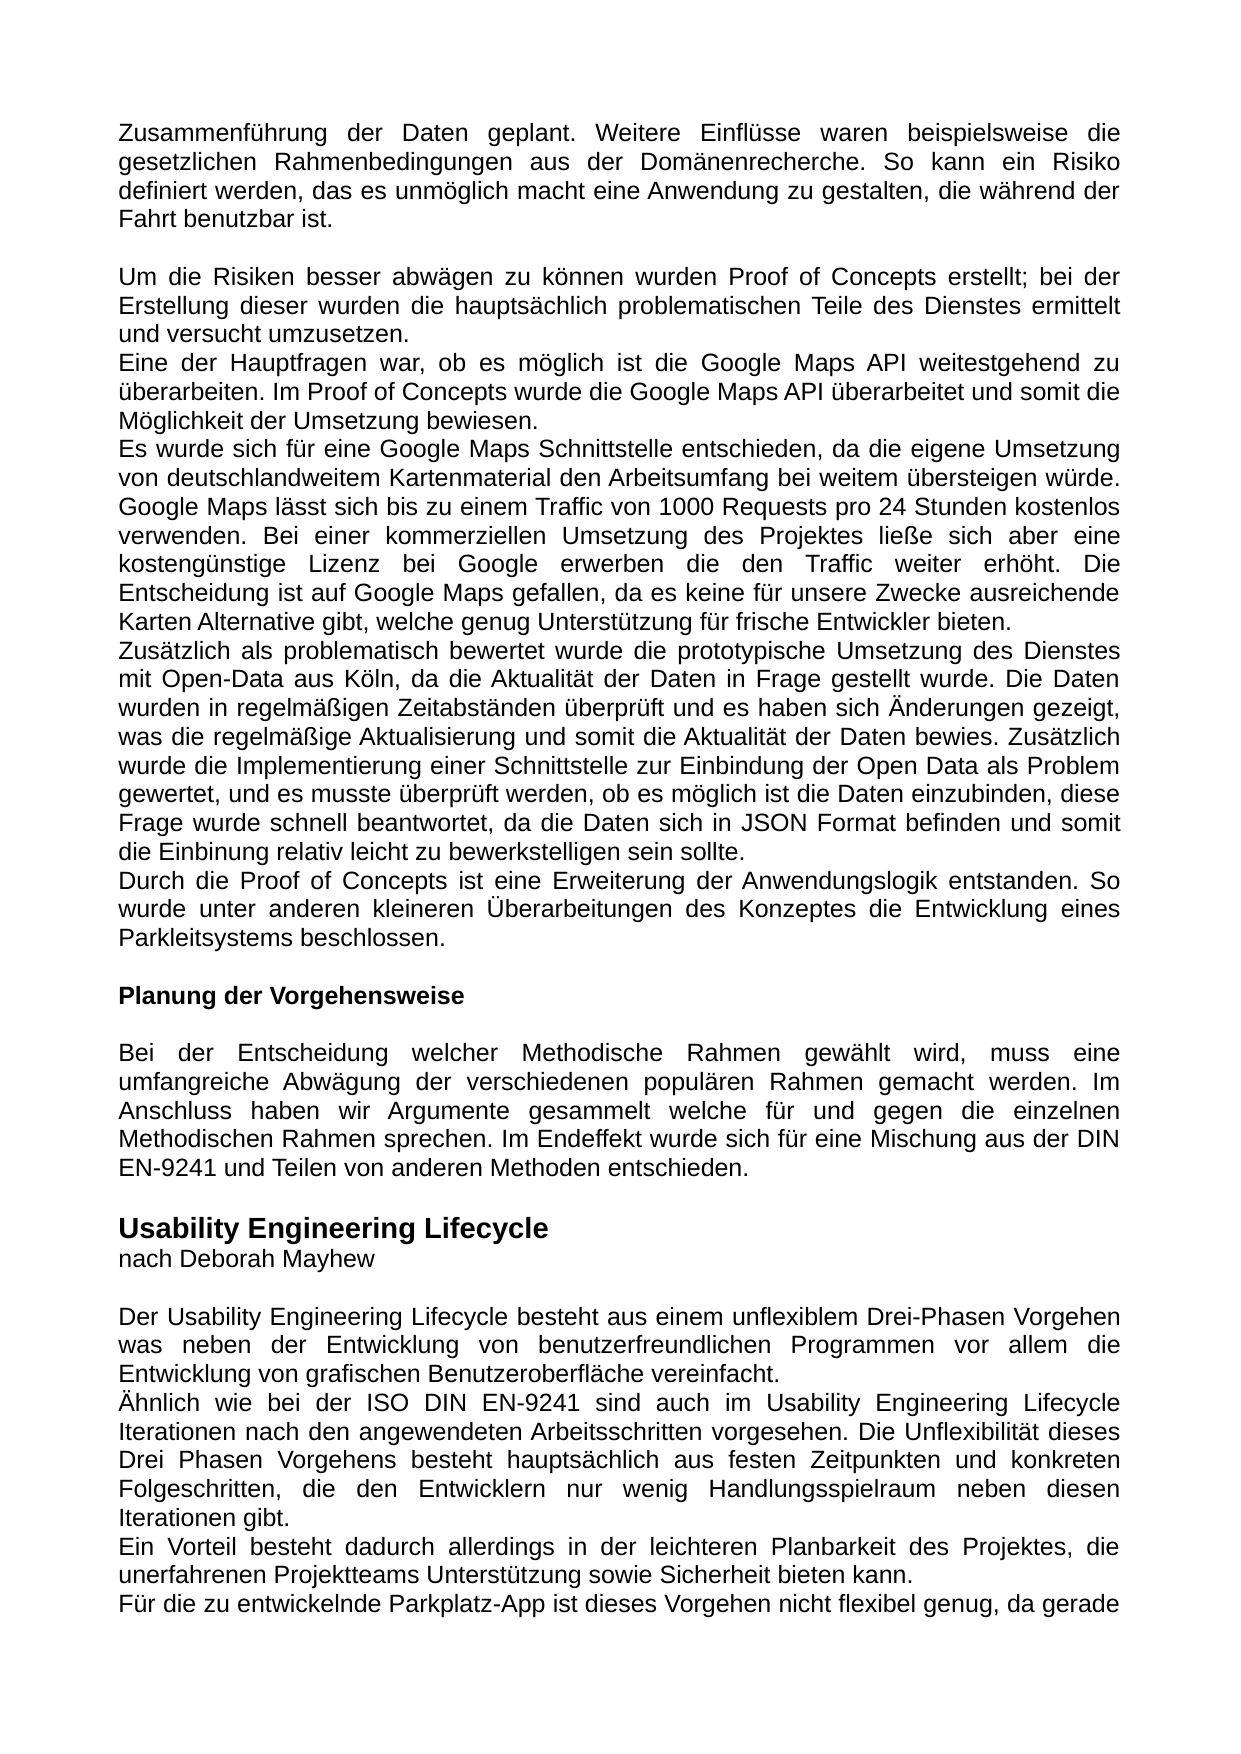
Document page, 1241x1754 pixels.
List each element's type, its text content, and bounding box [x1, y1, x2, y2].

text Ein Vorteil besteht dadurch allerdings in der leichteren Planbarkeit des Projektes, die unerfahrenen Projektteams Unterstützung sowie Sicherheit bieten kann. [118, 1532, 1122, 1589]
text Zusammenführung der Daten geplant. Weitere Einflüsse waren beispielsweise die gesetzlichen Rahmenbedingungen aus der Domänenrecherche. So kann ein Risiko definiert werden, das es unmöglich macht eine Anwendung zu gestalten, die während der Fahrt benutzbar ist. [118, 118, 1122, 233]
text Für die zu entwickelnde Parkplatz-App ist dieses Vorgehen nicht flexibel genug, da gerade [118, 1589, 1122, 1618]
text Durch die Proof of Concepts ist eine Erweiterung der Anwendungslogik entstanden. So wurde unter anderen kleineren Überarbeitungen des Konzeptes die Entwicklung eines Parkleitsystems beschlossen. [118, 866, 1122, 952]
text nach Deborah Mayhew [118, 1244, 1122, 1273]
text Zusätzlich als problematisch bewertet wurde die prototypische Umsetzung des Dienstes mit Open-Data aus Köln, da die Aktualität der Daten in Frage gestellt wurde. Die Daten wurden in regelmäßigen Zeitabständen überprüft und es haben sich Änderungen gezeigt, was die regelmäßige Aktualisierung und somit die Aktualität der Daten bewies. Zusätzlich wurde die Implementierung einer Schnittstelle zur Einbindung der Open Data als Problem gewertet, und es musste überprüft werden, ob es möglich ist die Daten einzubinden, diese Frage wurde schnell beantwortet, da die Daten sich in JSON Format befinden und somit die Einbinung relativ leicht zu bewerkstelligen sein sollte. [118, 636, 1122, 866]
text Der Usability Engineering Lifecycle besteht aus einem unflexiblem Drei-Phasen Vorgehen was neben der Entwicklung von benutzerfreundlichen Programmen vor allem die Entwicklung von grafischen Benutzeroberfläche vereinfacht. [118, 1302, 1122, 1388]
text Usability Engineering Lifecycle [118, 1211, 1122, 1244]
text Es wurde sich für eine Google Maps Schnittstelle entschieden, da die eigene Umsetzung von deutschlandweitem Kartenmaterial den Arbeitsumfang bei weitem übersteigen würde. Google Maps lässt sich bis zu einem Traffic von 1000 Requests pro 24 Stunden kostenlos verwenden. Bei einer kommerziellen Umsetzung des Projektes ließe sich aber eine kostengünstige Lizenz bei Google erwerben die den Traffic weiter erhöht. Die Entscheidung ist auf Google Maps gefallen, da es keine für unsere Zwecke ausreichende Karten Alternative gibt, welche genug Unterstützung für frische Entwickler bieten. [118, 434, 1122, 636]
text Um die Risiken besser abwägen zu können wurden Proof of Concepts erstellt; bei der Erstellung dieser wurden die hauptsächlich problematischen Teile des Dienstes ermittelt und versucht umzusetzen. [118, 262, 1122, 348]
text Bei der Entscheidung welcher Methodische Rahmen gewählt wird, muss eine umfangreiche Abwägung der verschiedenen populären Rahmen gemacht werden. Im Anschluss haben wir Argumente gesammelt welche für und gegen die einzelnen Methodischen Rahmen sprechen. Im Endeffekt wurde sich für eine Mischung aus der DIN EN-9241 und Teilen von anderen Methoden entschieden. [118, 1038, 1122, 1182]
text Ähnlich wie bei der ISO DIN EN-9241 sind auch im Usability Engineering Lifecycle Iterationen nach den angewendeten Arbeitsschritten vorgesehen. Die Unflexibilität dieses Drei Phasen Vorgehens besteht hauptsächlich aus festen Zeitpunkten und konkreten Folgeschritten, die den Entwicklern nur wenig Handlungsspielraum neben diesen Iterationen gibt. [118, 1388, 1122, 1532]
text Eine der Hauptfragen war, ob es möglich ist die Google Maps API weitestgehend zu überarbeiten. Im Proof of Concepts wurde die Google Maps API überarbeitet und somit die Möglichkeit der Umsetzung bewiesen. [118, 348, 1122, 434]
text Planung der Vorgehensweise [118, 981, 1122, 1009]
